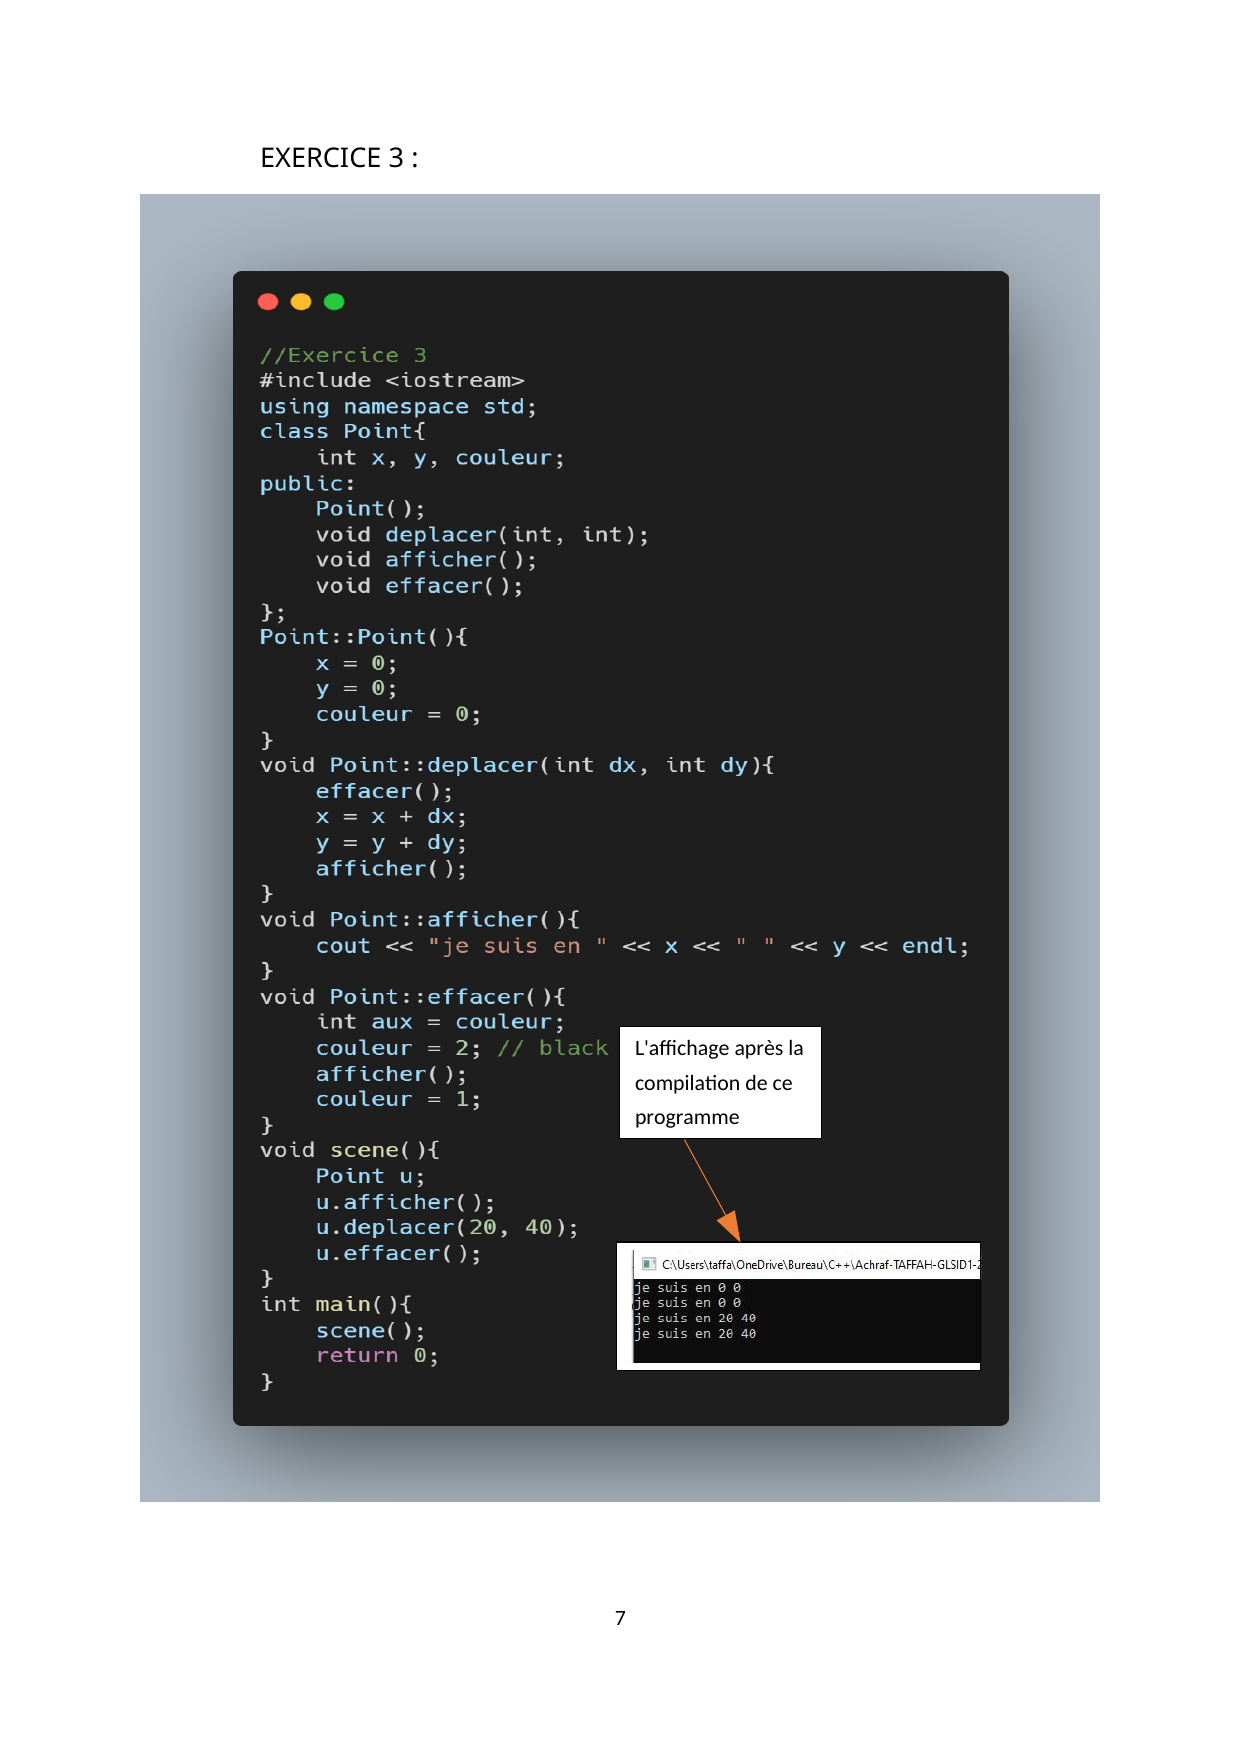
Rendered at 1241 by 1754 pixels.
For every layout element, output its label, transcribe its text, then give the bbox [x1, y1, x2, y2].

text L'affichage après la compilation de ce programme [635, 1034, 806, 1130]
subtitle Exercice 3 : [186, 139, 1128, 176]
